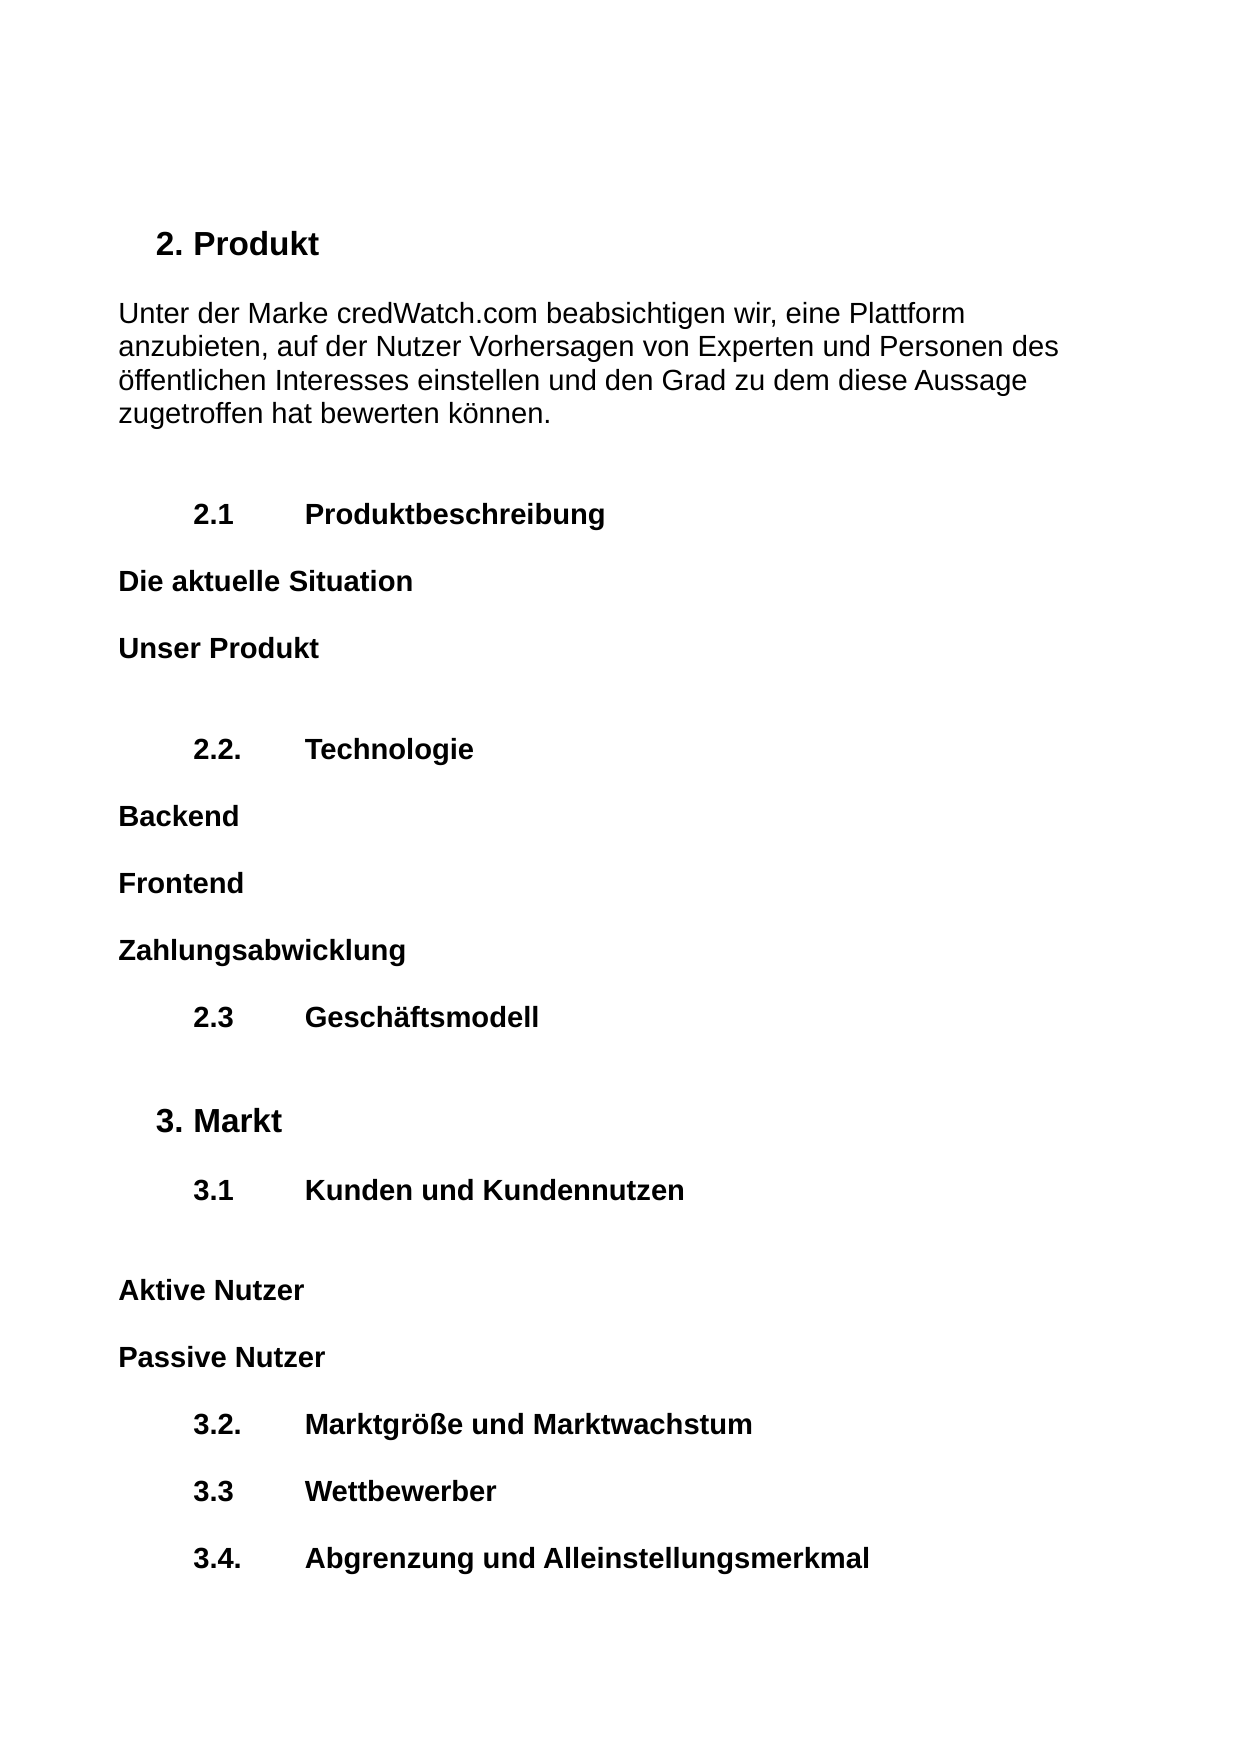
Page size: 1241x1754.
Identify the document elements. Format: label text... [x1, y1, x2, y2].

text Frontend [118, 866, 1122, 899]
text Unter der Marke credWatch.com beabsichtigen wir, eine Plattform anzubieten, auf der Nutzer Vorhersagen von Experten und Personen des öffentlichen Interesses einstellen und den Grad zu dem diese Aussage zugetroffen hat bewerten können. [118, 296, 1122, 430]
text Unser Produkt [118, 631, 1122, 664]
list Produktbeschreibung [193, 497, 1122, 530]
list Kunden und Kundennutzen [193, 1173, 1122, 1206]
list Produkt [156, 224, 1122, 262]
list Marktgröße und Marktwachstum [193, 1407, 1122, 1441]
list Markt [156, 1101, 1122, 1139]
list Technologie [193, 732, 1122, 765]
text Zahlungsabwicklung [118, 933, 1122, 966]
list Wettbewerber [193, 1474, 1122, 1508]
list Abgrenzung und Alleinstellungsmerkmal [193, 1542, 1122, 1575]
text Passive Nutzer [118, 1340, 1122, 1374]
text Die aktuelle Situation [118, 564, 1122, 597]
text Aktive Nutzer [118, 1273, 1122, 1307]
text Backend [118, 799, 1122, 832]
list Geschäftsmodell [193, 1000, 1122, 1033]
